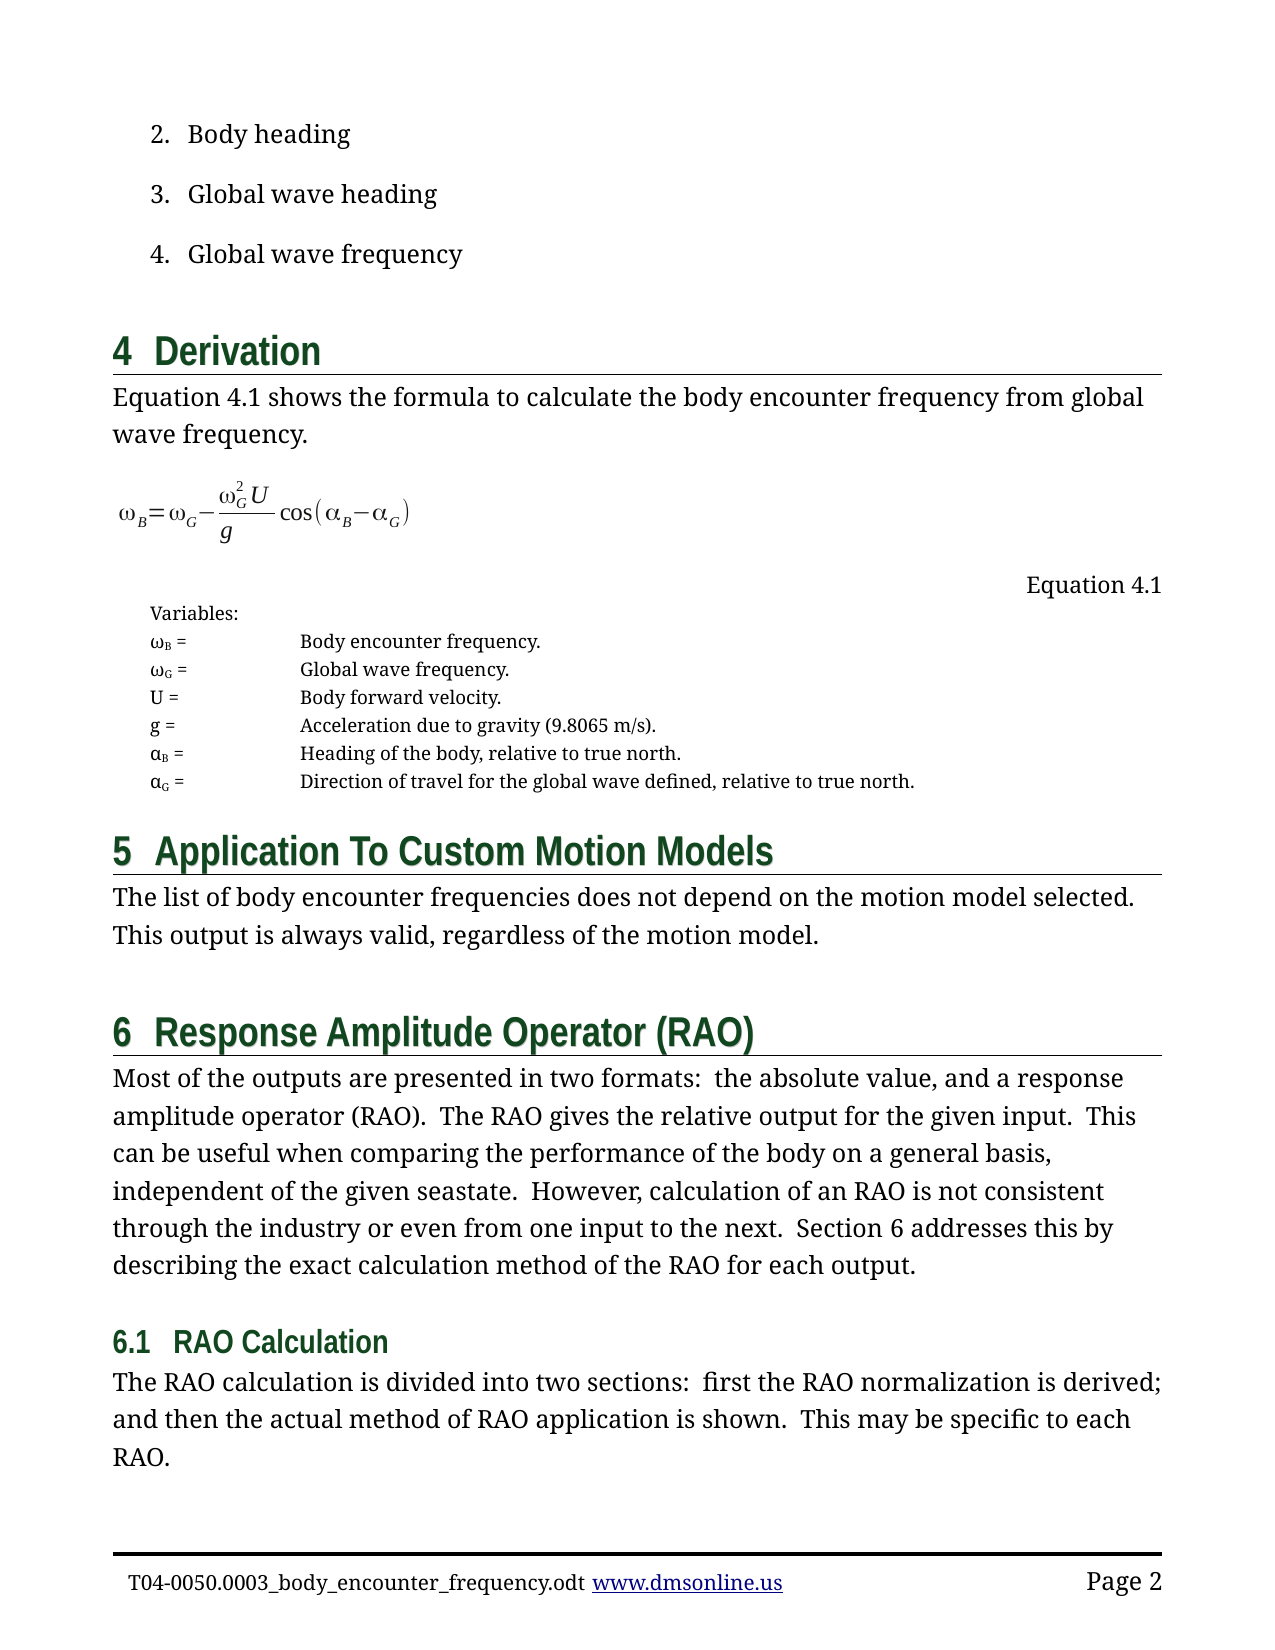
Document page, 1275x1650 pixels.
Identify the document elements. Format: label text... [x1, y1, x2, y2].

text Most of the outputs are presented in two formats: the absolute value, and a response amplitude operator (RAO). The RAO gives the relative output for the given input. This can be useful when comparing the performance of the body on a general basis, independent of the given seastate. However, calculation of an RAO is not consistent through the industry or even from one input to the next. Section 6 addresses this by describing the exact calculation method of the RAO for each output. [112, 1061, 1162, 1282]
subtitle Response Amplitude Operator (RAO) [112, 1007, 1162, 1056]
subtitle Application to Custom Motion Models [112, 827, 1162, 875]
list Global wave frequency [150, 236, 1162, 270]
list Global wave heading [150, 176, 1162, 211]
text ωB = Body encounter frequency. [150, 628, 1162, 654]
text g = Acceleration due to gravity (9.8065 m/s). [150, 712, 1162, 738]
subtitle RAO Calculation [112, 1323, 1162, 1361]
text The RAO calculation is divided into two sections: first the RAO normalization is derived; and then the actual method of RAO application is shown. This may be specific to each RAO. [112, 1365, 1162, 1474]
text ωG = Global wave frequency. [150, 656, 1162, 682]
text αB = Heading of the body, relative to true north. [150, 741, 1162, 766]
subtitle Derivation [112, 326, 1162, 375]
list Body heading [150, 117, 1162, 151]
text αG = Direction of travel for the global wave defined, relative to true north. [150, 768, 1162, 794]
text Equation 4.1 shows the formula to calculate the body encounter frequency from global wave frequency. [112, 380, 1162, 451]
text U = Body forward velocity. [150, 684, 1162, 710]
text The list of body encounter frequencies does not depend on the motion model selected. This output is always valid, regardless of the motion model. [112, 880, 1162, 952]
text Equation 4.1 [112, 569, 1162, 600]
text Variables: [150, 600, 1162, 626]
